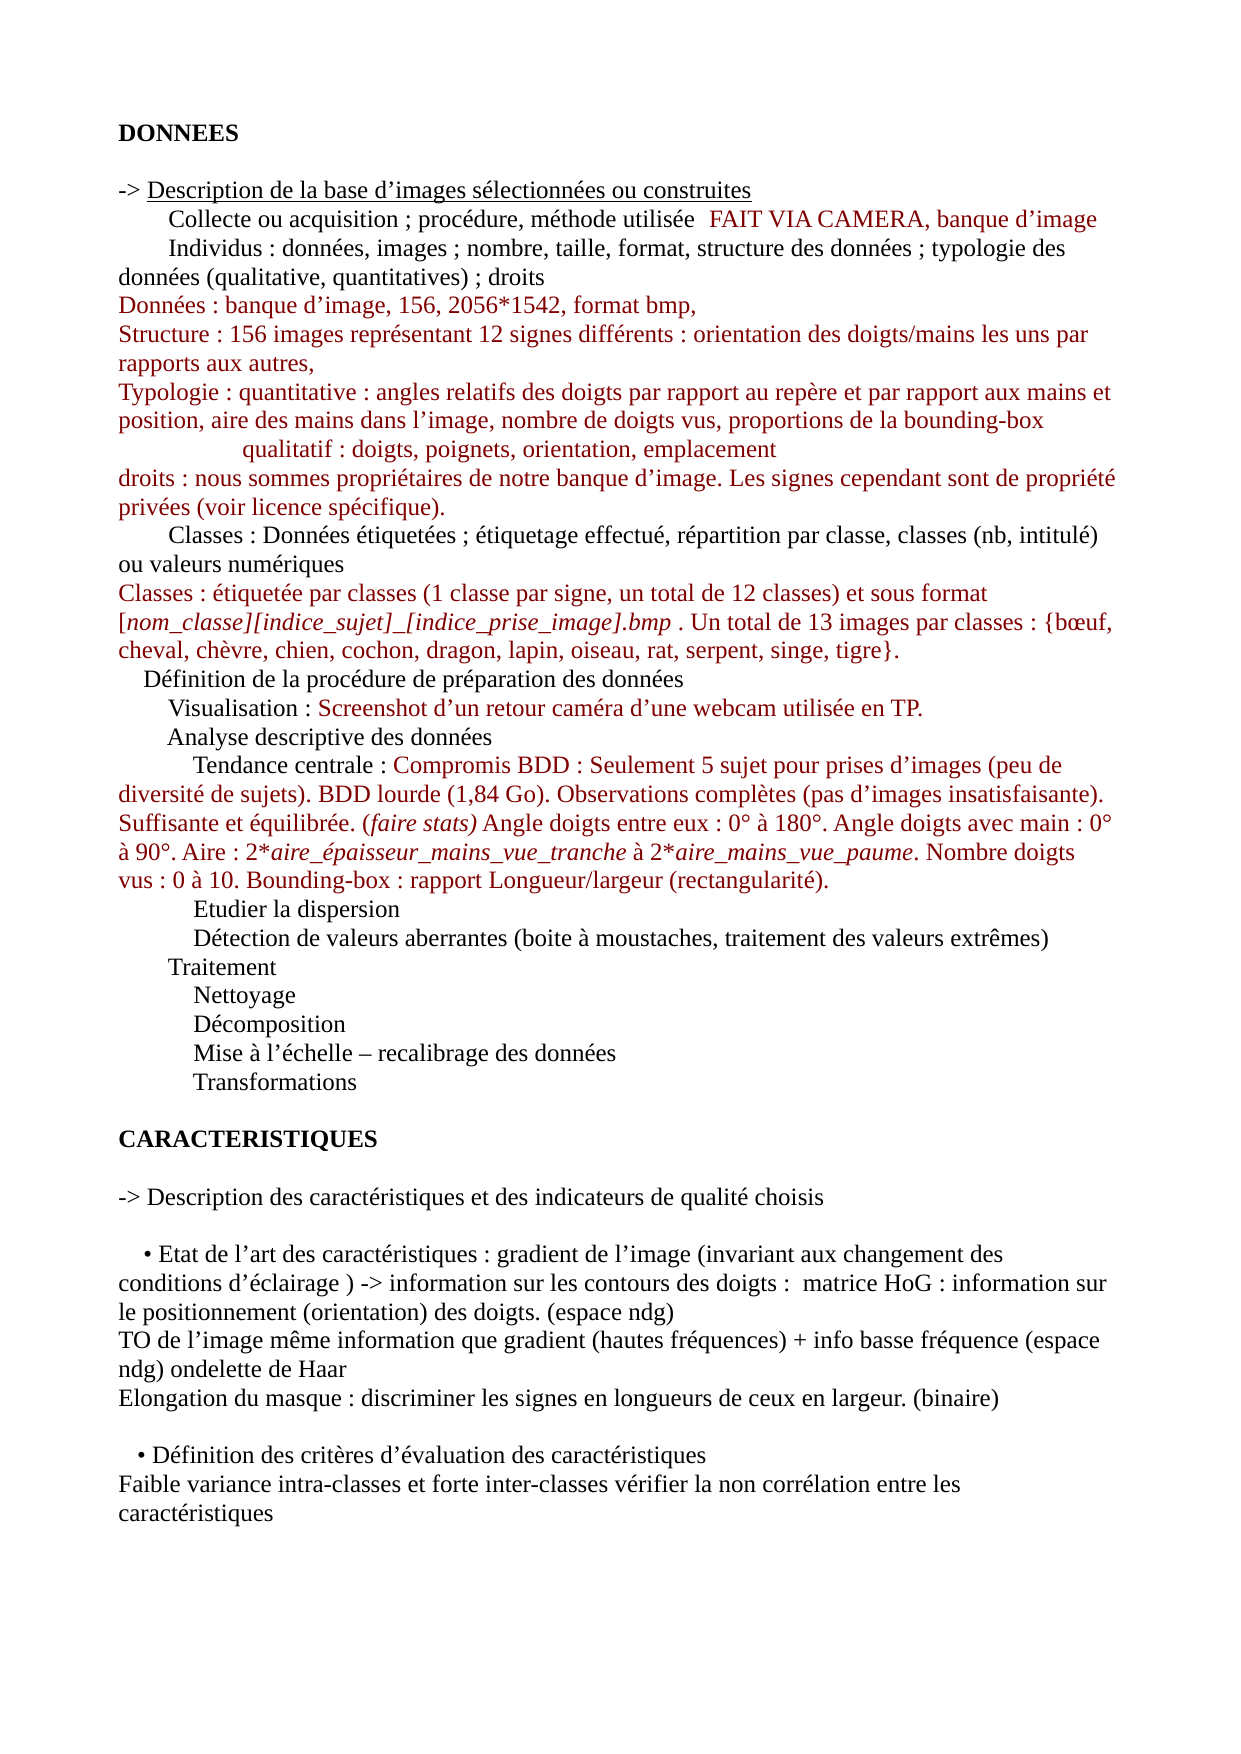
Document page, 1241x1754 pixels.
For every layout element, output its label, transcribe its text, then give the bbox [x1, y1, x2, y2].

text Typologie : quantitative : angles relatifs des doigts par rapport au repère et par rapport aux mains et position, aire des mains dans l’image, nombre de doigts vus, proportions de la bounding-box [118, 377, 1122, 434]
text Tendance centrale : Compromis BDD : Seulement 5 sujet pour prises d’images (peu de diversité de sujets). BDD lourde (1,84 Go). Observations complètes (pas d’images insatisfaisante). Suffisante et équilibrée. (faire stats) Angle doigts entre eux : 0° à 180°. Angle doigts avec main : 0° à 90°. Aire : 2*aire_épaisseur_mains_vue_tranche à 2*aire_mains_vue_paume. Nombre doigts vus : 0 à 10. Bounding-box : rapport Longueur/largeur (rectangularité). [118, 751, 1122, 894]
text Collecte ou acquisition ; procédure, méthode utilisée FAIT VIA CAMERA, banque d’image [118, 204, 1122, 233]
text Visualisation : Screenshot d’un retour caméra d’une webcam utilisée en TP. [118, 693, 1122, 722]
text Données : banque d’image, 156, 2056*1542, format bmp, [118, 291, 1122, 319]
text Détection de valeurs aberrantes (boite à moustaches, traitement des valeurs extrêmes) [118, 923, 1122, 952]
text Traitement [118, 952, 1122, 981]
text qualitatif : doigts, poignets, orientation, emplacement [118, 434, 1122, 463]
text droits : nous sommes propriétaires de notre banque d’image. Les signes cependant sont de propriété privées (voir licence spécifique). [118, 463, 1122, 521]
text • Définition des critères d’évaluation des caractéristiques Faible variance intra-classes et forte inter-classes vérifier la non corrélation entre les caractéristiques [118, 1441, 1122, 1527]
text Analyse descriptive des données [118, 722, 1122, 751]
text Classes : Données étiquetées ; étiquetage effectué, répartition par classe, classes (nb, intitulé) ou valeurs numériques [118, 521, 1122, 578]
text DONNEES [118, 118, 1122, 147]
text -> Description des caractéristiques et des indicateurs de qualité choisis • Etat de l’art des caractéristiques : gradient de l’image (invariant aux changement des conditions d’éclairage ) -> information sur les contours des doigts : matrice HoG : information sur le positionnement (orientation) des doigts. (espace ndg) TO de l’image même information que gradient (hautes fréquences) + info basse fréquence (espace ndg) ondelette de Haar Elongation du masque : discriminer les signes en longueurs de ceux en largeur. (binaire) [118, 1182, 1122, 1441]
text Décomposition [118, 1009, 1122, 1038]
text Définition de la procédure de préparation des données [118, 664, 1122, 693]
text CARACTERISTIQUES [118, 1124, 1122, 1153]
text Structure : 156 images représentant 12 signes différents : orientation des doigts/mains les uns par rapports aux autres, [118, 319, 1122, 377]
text Transformations [118, 1067, 1122, 1096]
text -> Description de la base d’images sélectionnées ou construites [118, 176, 1122, 204]
text Etudier la dispersion [118, 894, 1122, 923]
text Mise à l’échelle – recalibrage des données [118, 1038, 1122, 1067]
text Classes : étiquetée par classes (1 classe par signe, un total de 12 classes) et sous format [nom_classe][indice_sujet]_[indice_prise_image].bmp . Un total de 13 images par classes : {bœuf, cheval, chèvre, chien, cochon, dragon, lapin, oiseau, rat, serpent, singe, tigre}. [118, 578, 1122, 664]
text Individus : données, images ; nombre, taille, format, structure des données ; typologie des données (qualitative, quantitatives) ; droits [118, 233, 1122, 291]
text Nettoyage [118, 981, 1122, 1009]
